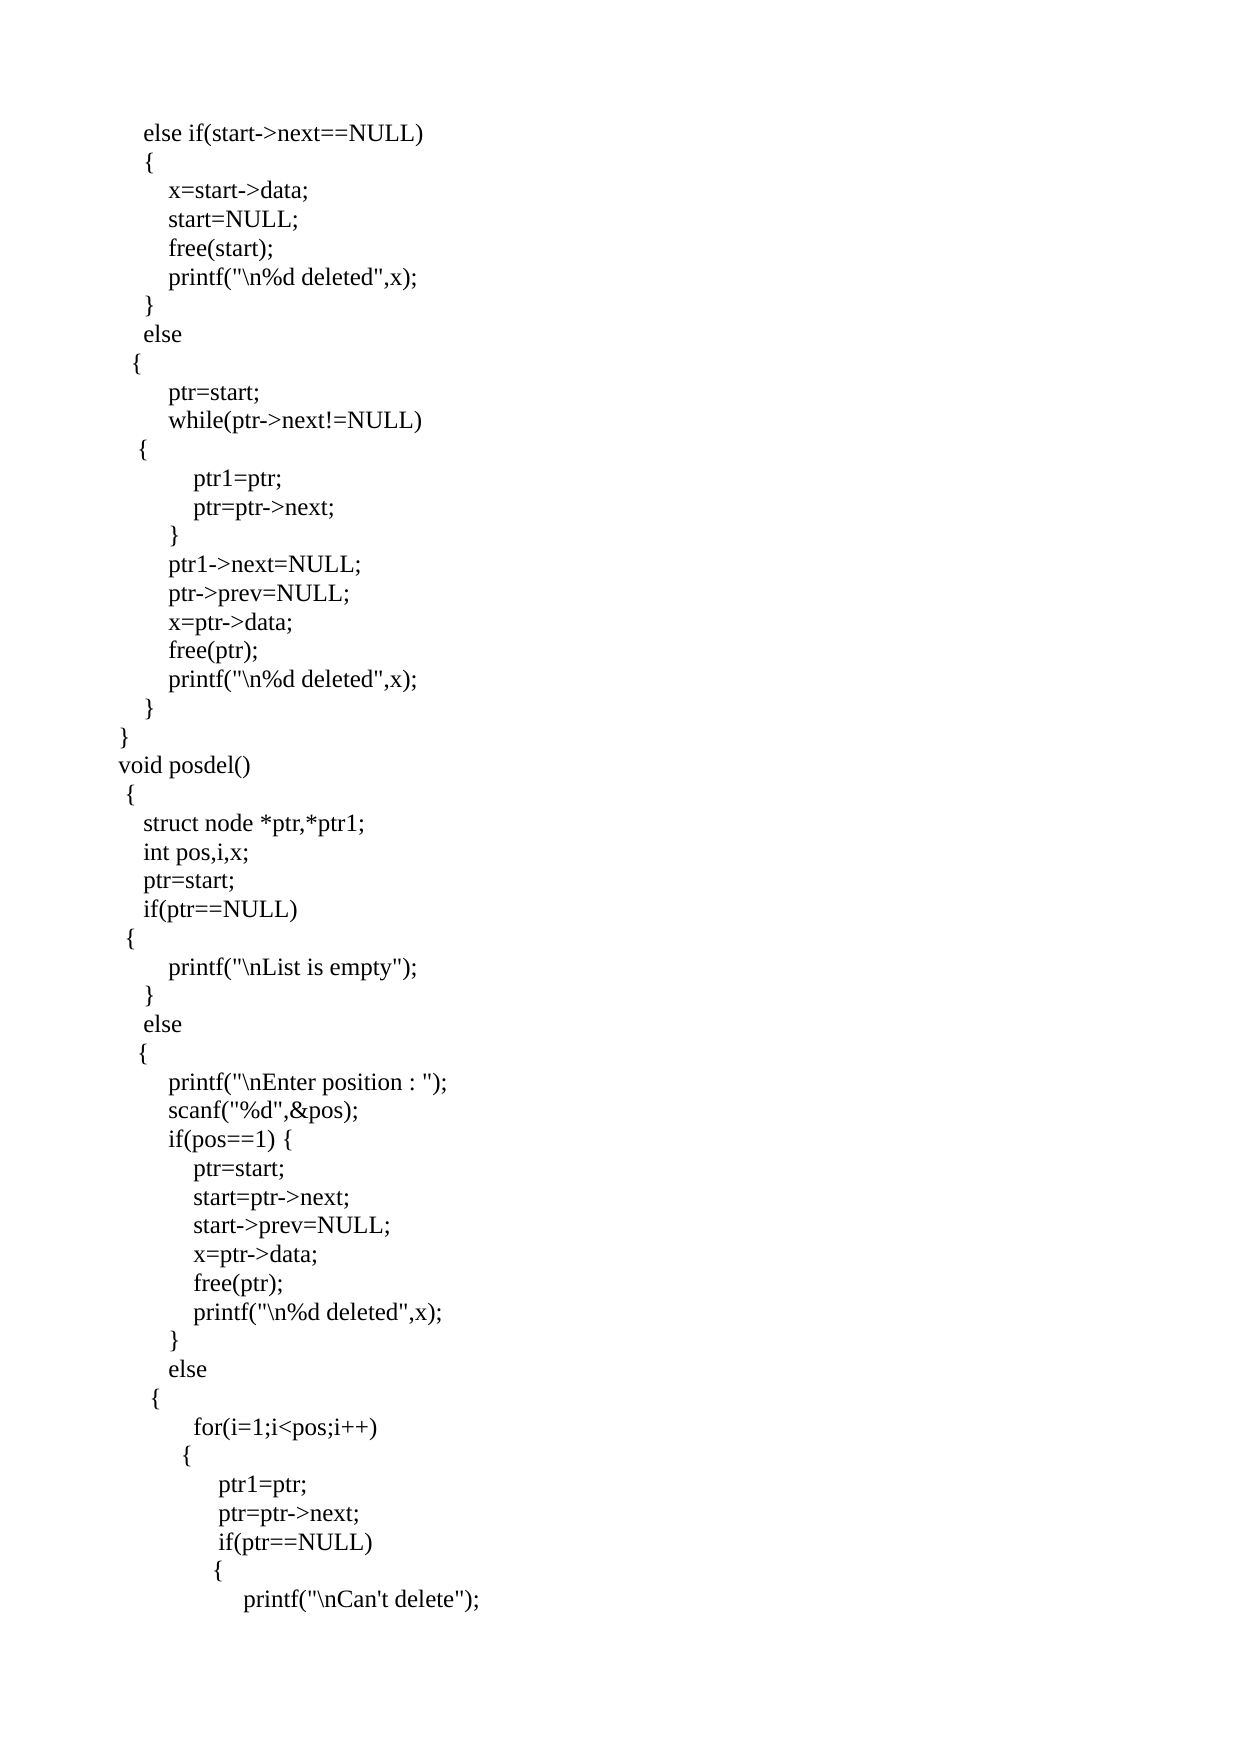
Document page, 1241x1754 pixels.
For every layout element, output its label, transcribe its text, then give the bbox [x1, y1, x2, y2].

text else [118, 1354, 1122, 1383]
text } [118, 291, 1122, 319]
text int pos,i,x; [118, 837, 1122, 866]
text while(ptr->next!=NULL) [118, 406, 1122, 434]
text scanf("%d",&pos); [118, 1096, 1122, 1124]
text { [118, 1441, 1122, 1469]
text ptr=start; [118, 377, 1122, 406]
text free(ptr); [118, 636, 1122, 664]
text printf("\nEnter position : "); [118, 1067, 1122, 1096]
text if(pos==1) { [118, 1124, 1122, 1153]
text void posdel() [118, 751, 1122, 779]
text } [118, 693, 1122, 722]
text if(ptr==NULL) [118, 1527, 1122, 1556]
text printf("\n%d deleted",x); [118, 664, 1122, 693]
text ptr1=ptr; [118, 1469, 1122, 1498]
text ptr=ptr->next; [118, 492, 1122, 521]
text free(start); [118, 233, 1122, 262]
text start->prev=NULL; [118, 1211, 1122, 1239]
text printf("\nCan't delete"); [118, 1584, 1122, 1613]
text ptr=start; [118, 1153, 1122, 1182]
text x=ptr->data; [118, 1239, 1122, 1268]
text { [118, 348, 1122, 377]
text else [118, 1009, 1122, 1038]
text { [118, 1383, 1122, 1412]
text printf("\n%d deleted",x); [118, 1297, 1122, 1326]
text ptr=start; [118, 866, 1122, 894]
text ptr1->next=NULL; [118, 549, 1122, 578]
text x=start->data; [118, 176, 1122, 204]
text { [118, 434, 1122, 463]
text free(ptr); [118, 1268, 1122, 1297]
text { [118, 147, 1122, 176]
text ptr1=ptr; [118, 463, 1122, 492]
text } [118, 521, 1122, 549]
text { [118, 923, 1122, 952]
text x=ptr->data; [118, 607, 1122, 636]
text printf("\n%d deleted",x); [118, 262, 1122, 291]
text for(i=1;i<pos;i++) [118, 1412, 1122, 1441]
text if(ptr==NULL) [118, 894, 1122, 923]
text { [118, 1556, 1122, 1584]
text ptr->prev=NULL; [118, 578, 1122, 607]
text start=ptr->next; [118, 1182, 1122, 1211]
text { [118, 779, 1122, 808]
text else [118, 319, 1122, 348]
text } [118, 1326, 1122, 1354]
text printf("\nList is empty"); [118, 952, 1122, 981]
text ptr=ptr->next; [118, 1498, 1122, 1527]
text struct node *ptr,*ptr1; [118, 808, 1122, 837]
text { [118, 1038, 1122, 1067]
text } [118, 722, 1122, 751]
text } [118, 981, 1122, 1009]
text start=NULL; [118, 204, 1122, 233]
text else if(start->next==NULL) [118, 118, 1122, 147]
